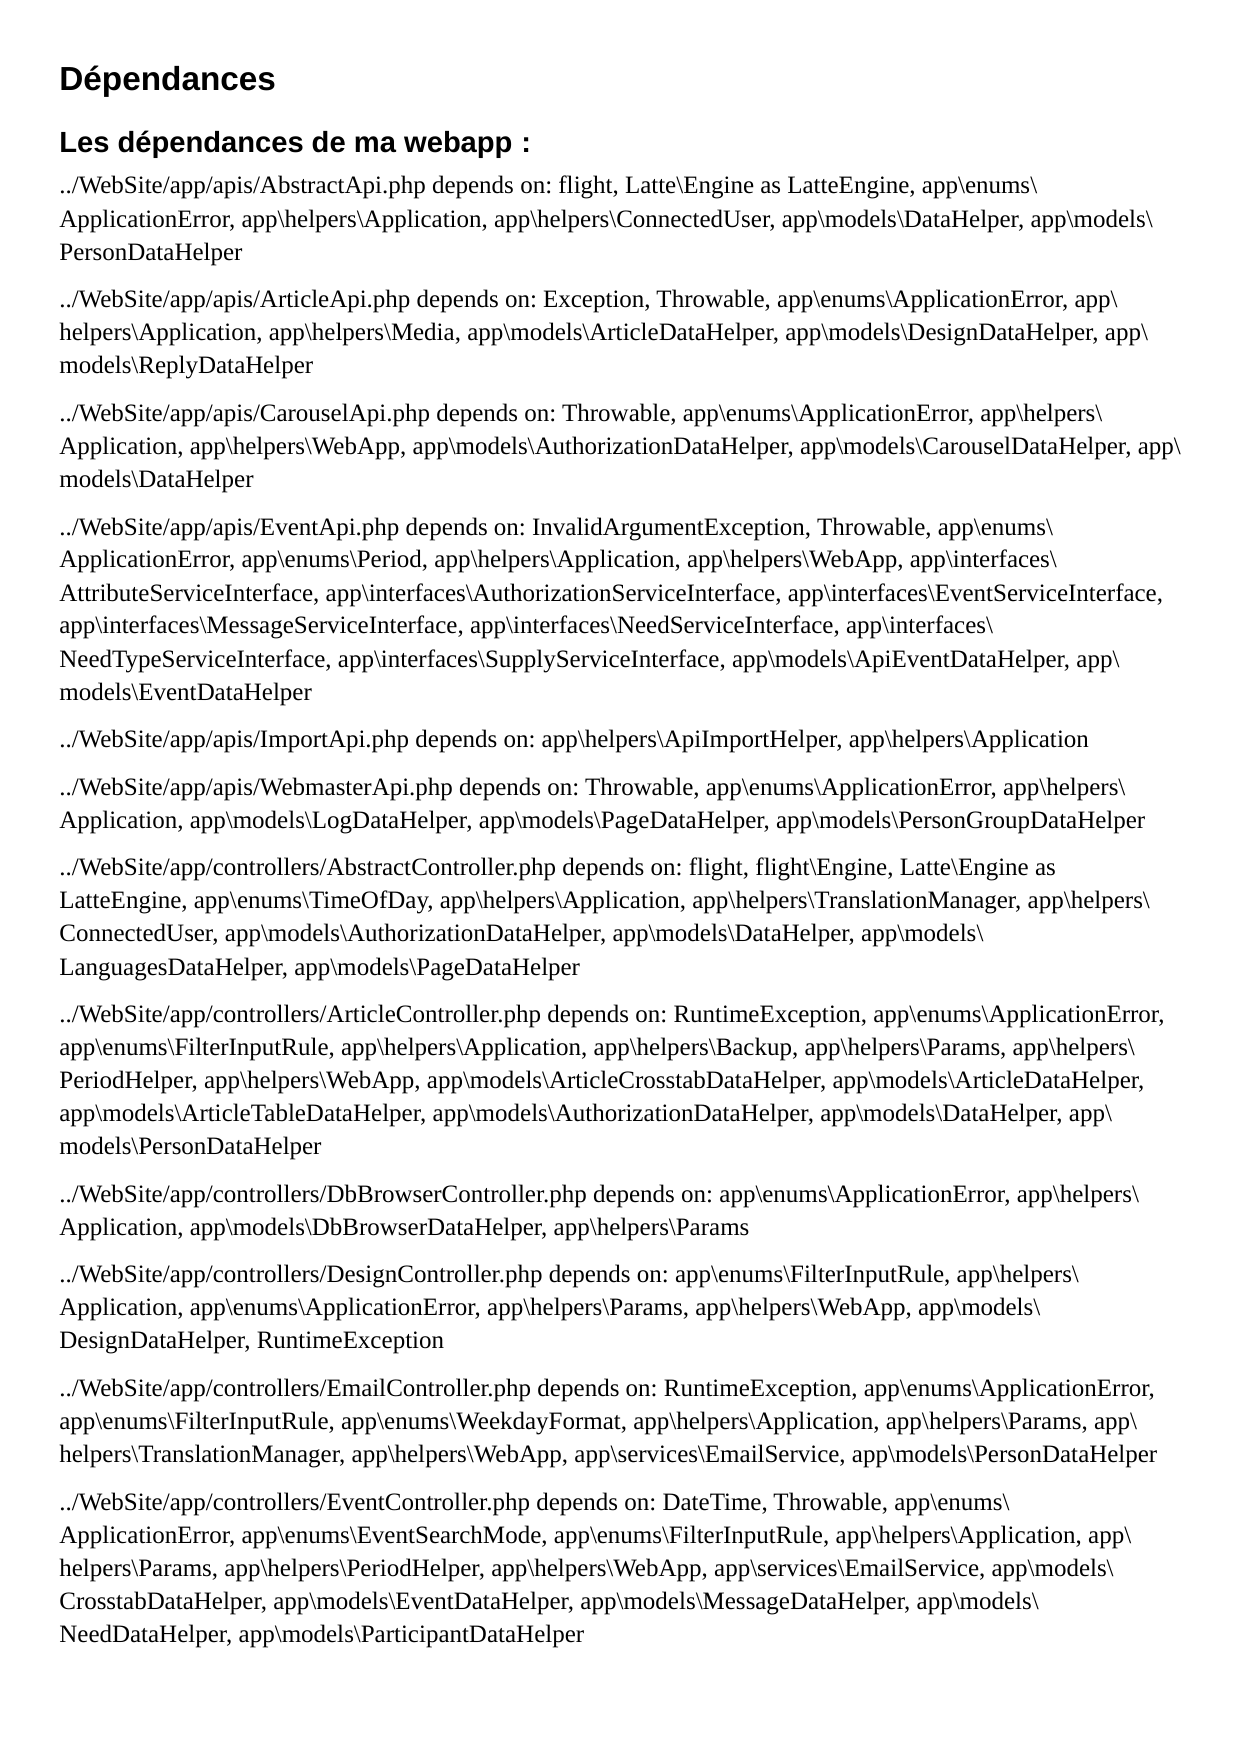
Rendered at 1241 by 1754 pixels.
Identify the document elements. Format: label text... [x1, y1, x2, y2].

text ../WebSite/app/apis/ArticleApi.php depends on: Exception, Throwable, app\enums\ApplicationError, app\helpers\Application, app\helpers\Media, app\models\ArticleDataHelper, app\models\DesignDataHelper, app\models\ReplyDataHelper [59, 284, 1181, 379]
text ../WebSite/app/controllers/DesignController.php depends on: app\enums\FilterInputRule, app\helpers\Application, app\enums\ApplicationError, app\helpers\Params, app\helpers\WebApp, app\models\DesignDataHelper, RuntimeException [59, 1259, 1181, 1354]
text ../WebSite/app/apis/WebmasterApi.php depends on: Throwable, app\enums\ApplicationError, app\helpers\Application, app\models\LogDataHelper, app\models\PageDataHelper, app\models\PersonGroupDataHelper [59, 772, 1181, 834]
text ../WebSite/app/apis/ImportApi.php depends on: app\helpers\ApiImportHelper, app\helpers\Application [59, 724, 1181, 753]
text ../WebSite/app/apis/CarouselApi.php depends on: Throwable, app\enums\ApplicationError, app\helpers\Application, app\helpers\WebApp, app\models\AuthorizationDataHelper, app\models\CarouselDataHelper, app\models\DataHelper [59, 398, 1181, 493]
subtitle Dépendances [59, 59, 1181, 97]
text ../WebSite/app/controllers/AbstractController.php depends on: flight, flight\Engine, Latte\Engine as LatteEngine, app\enums\TimeOfDay, app\helpers\Application, app\helpers\TranslationManager, app\helpers\ConnectedUser, app\models\AuthorizationDataHelper, app\models\DataHelper, app\models\LanguagesDataHelper, app\models\PageDataHelper [59, 852, 1181, 980]
text ../WebSite/app/apis/AbstractApi.php depends on: flight, Latte\Engine as LatteEngine, app\enums\ApplicationError, app\helpers\Application, app\helpers\ConnectedUser, app\models\DataHelper, app\models\PersonDataHelper [59, 171, 1181, 265]
text ../WebSite/app/controllers/DbBrowserController.php depends on: app\enums\ApplicationError, app\helpers\Application, app\models\DbBrowserDataHelper, app\helpers\Params [59, 1179, 1181, 1241]
text ../WebSite/app/apis/EventApi.php depends on: InvalidArgumentException, Throwable, app\enums\ApplicationError, app\enums\Period, app\helpers\Application, app\helpers\WebApp, app\interfaces\AttributeServiceInterface, app\interfaces\AuthorizationServiceInterface, app\interfaces\EventServiceInterface, app\interfaces\MessageServiceInterface, app\interfaces\NeedServiceInterface, app\interfaces\NeedTypeServiceInterface, app\interfaces\SupplyServiceInterface, app\models\ApiEventDataHelper, app\models\EventDataHelper [59, 512, 1181, 705]
text ../WebSite/app/controllers/EventController.php depends on: DateTime, Throwable, app\enums\ApplicationError, app\enums\EventSearchMode, app\enums\FilterInputRule, app\helpers\Application, app\helpers\Params, app\helpers\PeriodHelper, app\helpers\WebApp, app\services\EmailService, app\models\CrosstabDataHelper, app\models\EventDataHelper, app\models\MessageDataHelper, app\models\NeedDataHelper, app\models\ParticipantDataHelper [59, 1487, 1181, 1648]
subtitle Les dépendances de ma webapp : [59, 124, 1181, 158]
text ../WebSite/app/controllers/EmailController.php depends on: RuntimeException, app\enums\ApplicationError, app\enums\FilterInputRule, app\enums\WeekdayFormat, app\helpers\Application, app\helpers\Params, app\helpers\TranslationManager, app\helpers\WebApp, app\services\EmailService, app\models\PersonDataHelper [59, 1373, 1181, 1468]
text ../WebSite/app/controllers/ArticleController.php depends on: RuntimeException, app\enums\ApplicationError, app\enums\FilterInputRule, app\helpers\Application, app\helpers\Backup, app\helpers\Params, app\helpers\PeriodHelper, app\helpers\WebApp, app\models\ArticleCrosstabDataHelper, app\models\ArticleDataHelper, app\models\ArticleTableDataHelper, app\models\AuthorizationDataHelper, app\models\DataHelper, app\models\PersonDataHelper [59, 999, 1181, 1160]
